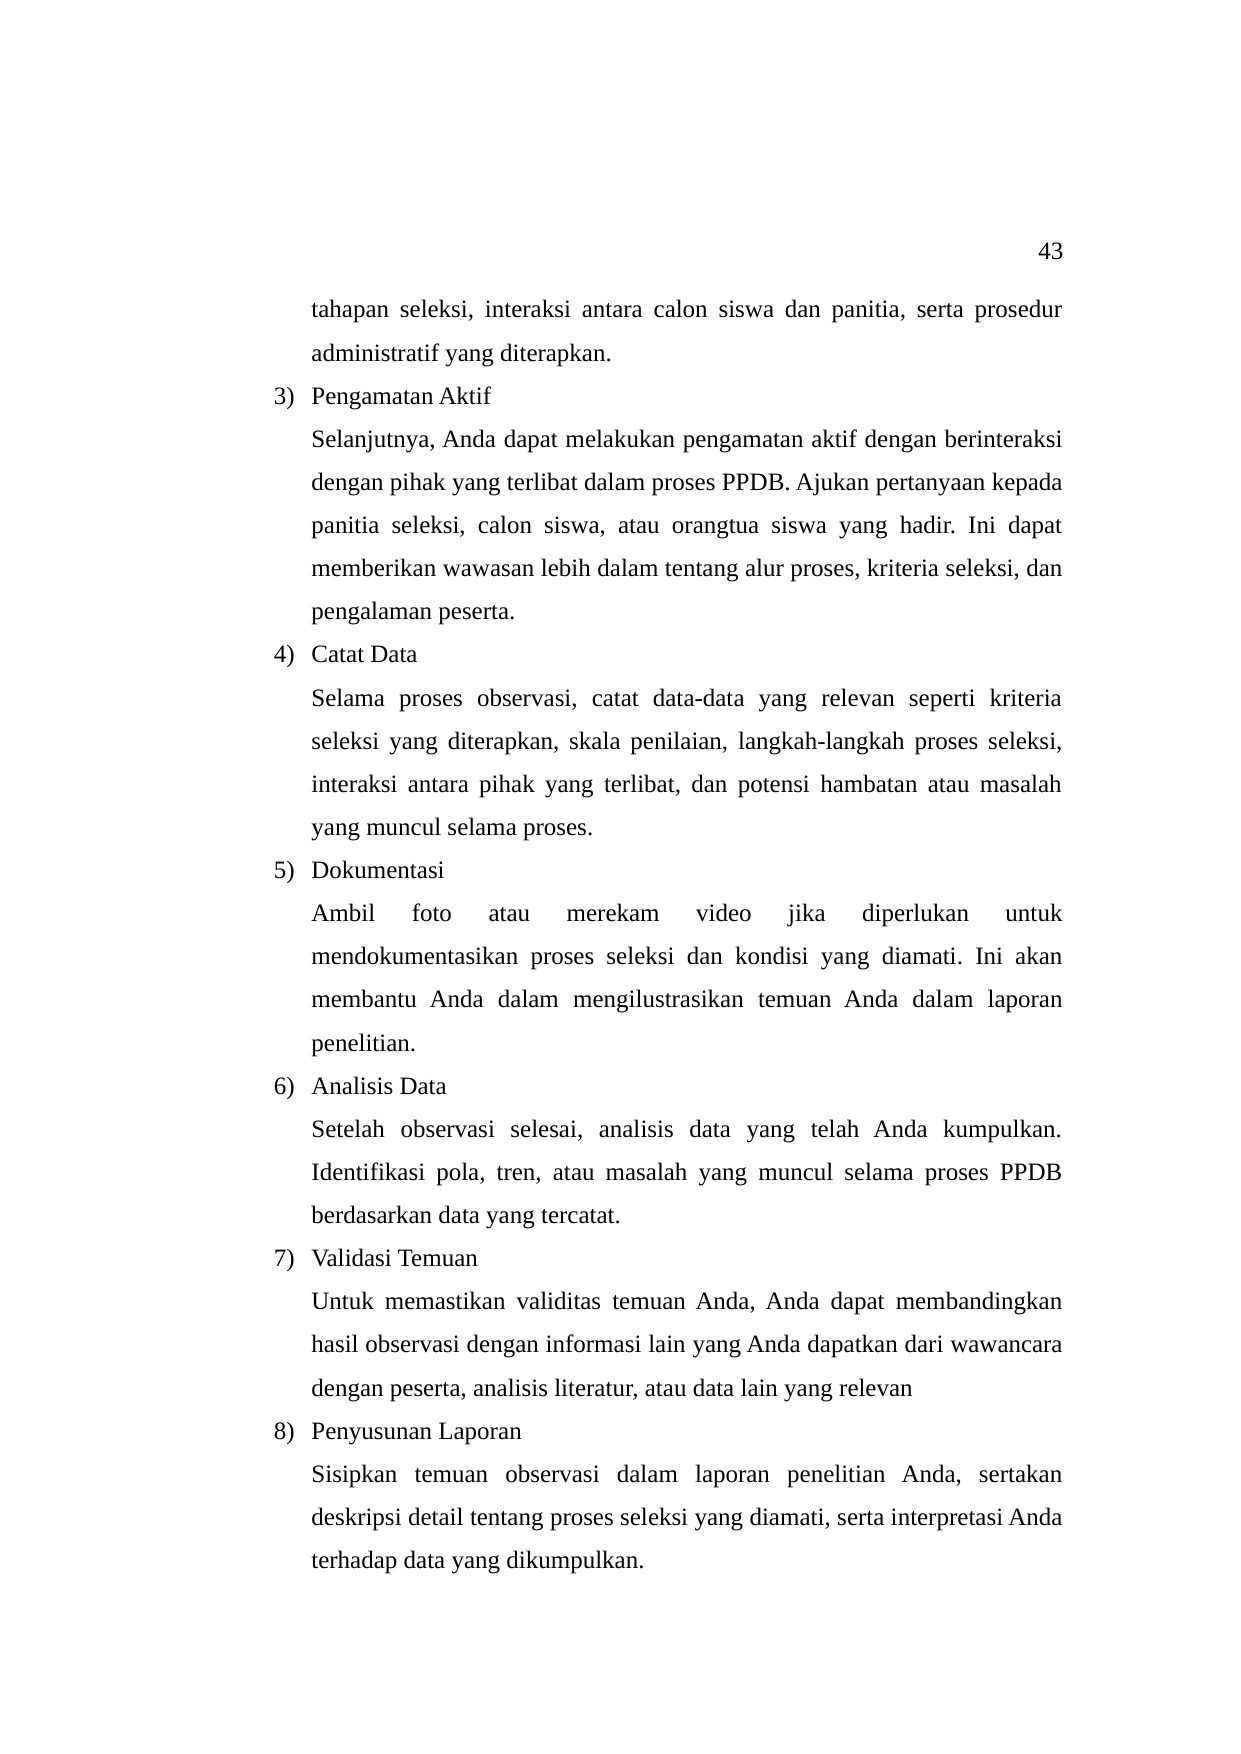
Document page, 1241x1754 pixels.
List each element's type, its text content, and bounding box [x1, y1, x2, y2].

list Penyusunan Laporan [274, 1416, 1063, 1444]
list Catat Data [274, 639, 1063, 668]
list Analisis Data [274, 1071, 1063, 1099]
list Selama proses observasi, catat data-data yang relevan seperti kriteria seleksi yang diterapkan, skala penilaian, langkah-langkah proses seleksi, interaksi antara pihak yang terlibat, dan potensi hambatan atau masalah yang muncul selama proses. [274, 683, 1063, 841]
list tahapan seleksi, interaksi antara calon siswa dan panitia, serta prosedur administratif yang diterapkan. [274, 294, 1063, 366]
list Validasi Temuan [274, 1243, 1063, 1272]
list Dokumentasi [274, 855, 1063, 884]
list Untuk memastikan validitas temuan Anda, Anda dapat membandingkan hasil observasi dengan informasi lain yang Anda dapatkan dari wawancara dengan peserta, analisis literatur, atau data lain yang relevan [274, 1286, 1063, 1401]
list Setelah observasi selesai, analisis data yang telah Anda kumpulkan. Identifikasi pola, tren, atau masalah yang muncul selama proses PPDB berdasarkan data yang tercatat. [274, 1114, 1063, 1229]
list Sisipkan temuan observasi dalam laporan penelitian Anda, sertakan deskripsi detail tentang proses seleksi yang diamati, serta interpretasi Anda terhadap data yang dikumpulkan. [274, 1459, 1063, 1574]
list Selanjutnya, Anda dapat melakukan pengamatan aktif dengan berinteraksi dengan pihak yang terlibat dalam proses PPDB. Ajukan pertanyaan kepada panitia seleksi, calon siswa, atau orangtua siswa yang hadir. Ini dapat memberikan wawasan lebih dalam tentang alur proses, kriteria seleksi, dan pengalaman peserta. [274, 424, 1063, 625]
list Pengamatan Aktif [274, 381, 1063, 409]
list Ambil foto atau merekam video jika diperlukan untuk mendokumentasikan proses seleksi dan kondisi yang diamati. Ini akan membantu Anda dalam mengilustrasikan temuan Anda dalam laporan penelitian. [274, 898, 1063, 1056]
